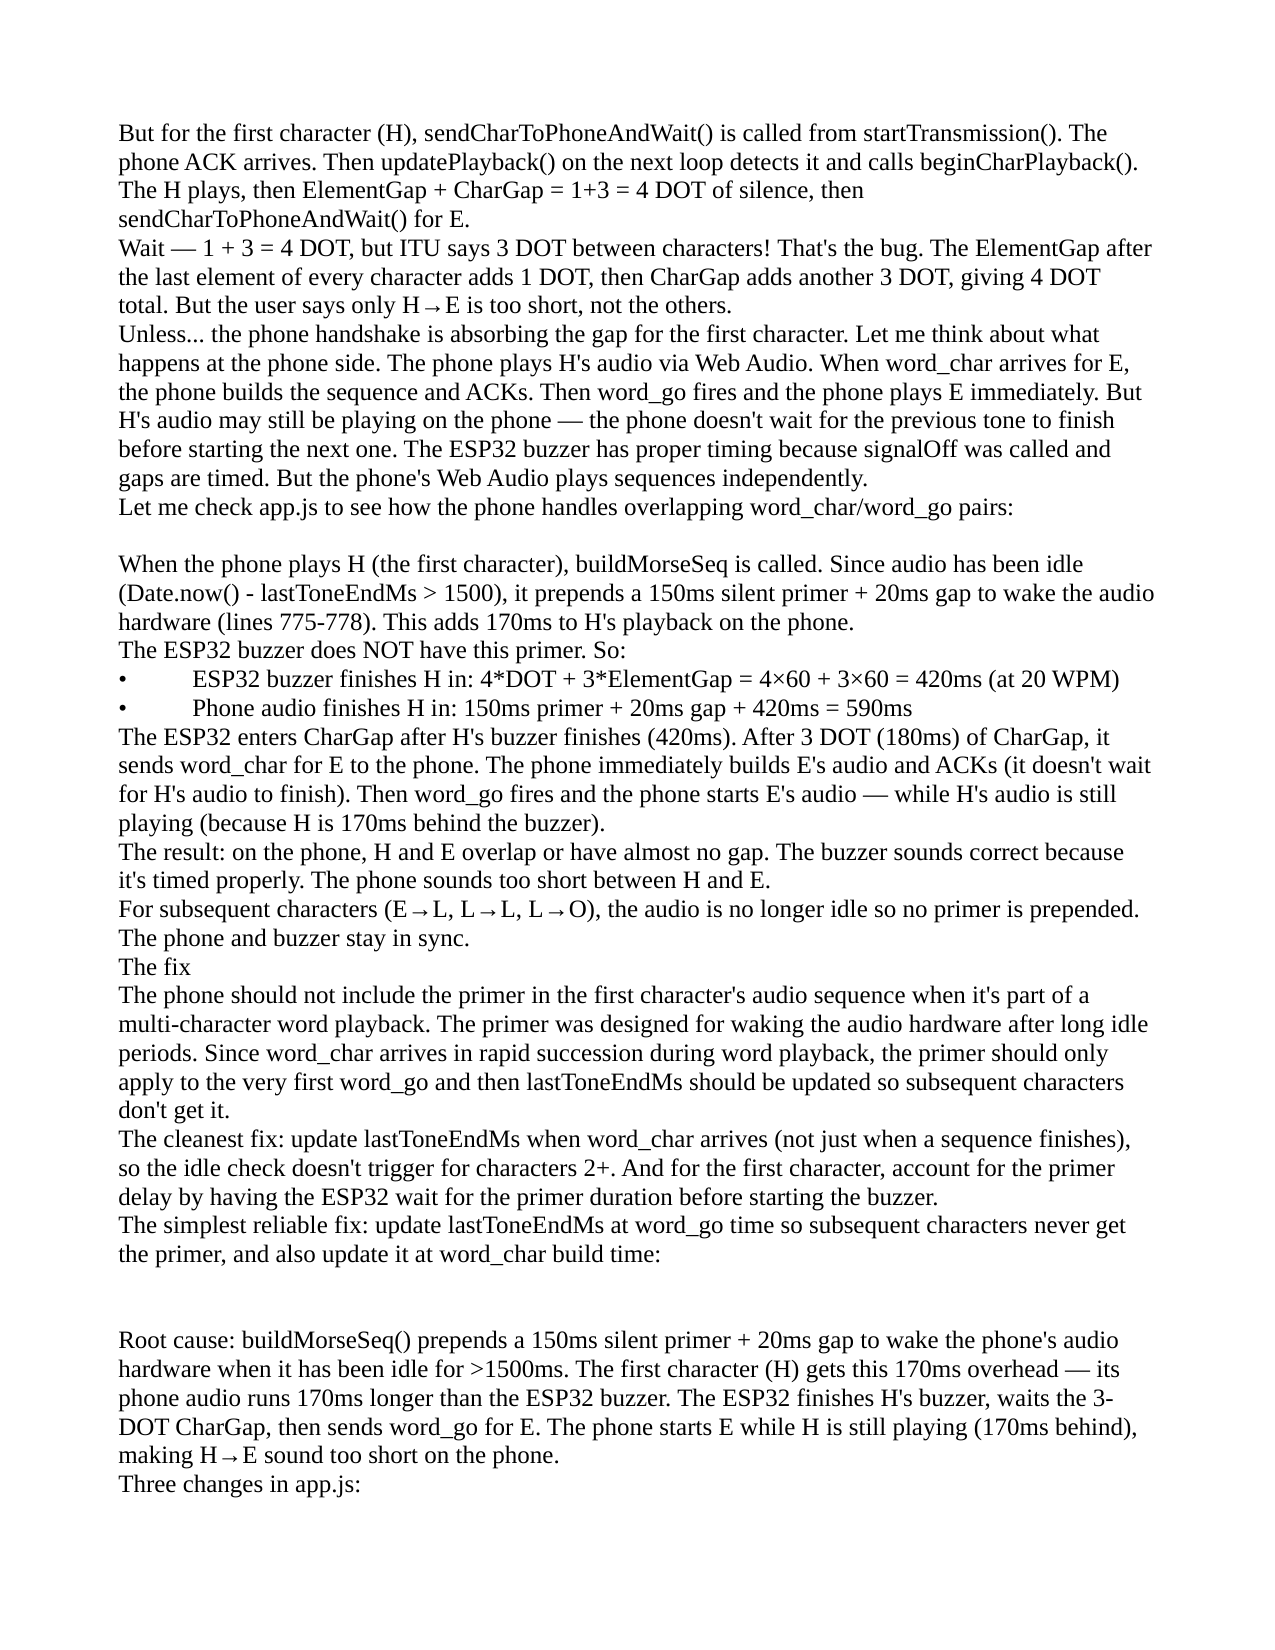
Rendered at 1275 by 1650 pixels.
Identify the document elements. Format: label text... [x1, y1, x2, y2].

text The ESP32 enters CharGap after H's buzzer finishes (420ms). After 3 DOT (180ms) of CharGap, it sends word_char for E to the phone. The phone immediately builds E's audio and ACKs (it doesn't wait for H's audio to finish). Then word_go fires and the phone starts E's audio — while H's audio is still playing (because H is 170ms behind the buzzer). [118, 722, 1157, 837]
text The ESP32 buzzer does NOT have this primer. So: [118, 636, 1157, 664]
text Let me check app.js to see how the phone handles overlapping word_char/word_go pairs: [118, 492, 1157, 521]
text When the phone plays H (the first character), buildMorseSeq is called. Since audio has been idle (Date.now() - lastToneEndMs > 1500), it prepends a 150ms silent primer + 20ms gap to wake the audio hardware (lines 775-778). This adds 170ms to H's playback on the phone. [118, 549, 1157, 636]
text Wait — 1 + 3 = 4 DOT, but ITU says 3 DOT between characters! That's the bug. The ElementGap after the last element of every character adds 1 DOT, then CharGap adds another 3 DOT, giving 4 DOT total. But the user says only H→E is too short, not the others. [118, 233, 1157, 319]
text The simplest reliable fix: update lastToneEndMs at word_go time so subsequent characters never get the primer, and also update it at word_char build time: [118, 1211, 1157, 1268]
text The phone should not include the primer in the first character's audio sequence when it's part of a multi-character word playback. The primer was designed for waking the audio hardware after long idle periods. Since word_char arrives in rapid succession during word playback, the primer should only apply to the very first word_go and then lastToneEndMs should be updated so subsequent characters don't get it. [118, 981, 1157, 1124]
text Root cause: buildMorseSeq() prepends a 150ms silent primer + 20ms gap to wake the phone's audio hardware when it has been idle for >1500ms. The first character (H) gets this 170ms overhead — its phone audio runs 170ms longer than the ESP32 buzzer. The ESP32 finishes H's buzzer, waits the 3-DOT CharGap, then sends word_go for E. The phone starts E while H is still playing (170ms behind), making H→E sound too short on the phone. [118, 1326, 1157, 1469]
text Unless... the phone handshake is absorbing the gap for the first character. Let me think about what happens at the phone side. The phone plays H's audio via Web Audio. When word_char arrives for E, the phone builds the sequence and ACKs. Then word_go fires and the phone plays E immediately. But H's audio may still be playing on the phone — the phone doesn't wait for the previous tone to finish before starting the next one. The ESP32 buzzer has proper timing because signalOff was called and gaps are timed. But the phone's Web Audio plays sequences independently. [118, 319, 1157, 492]
text The result: on the phone, H and E overlap or have almost no gap. The buzzer sounds correct because it's timed properly. The phone sounds too short between H and E. [118, 837, 1157, 894]
text The fix [118, 952, 1157, 981]
text • Phone audio finishes H in: 150ms primer + 20ms gap + 420ms = 590ms [118, 693, 1157, 722]
text The cleanest fix: update lastToneEndMs when word_char arrives (not just when a sequence finishes), so the idle check doesn't trigger for characters 2+. And for the first character, account for the primer delay by having the ESP32 wait for the primer duration before starting the buzzer. [118, 1124, 1157, 1211]
text Three changes in app.js: [118, 1469, 1157, 1498]
text • ESP32 buzzer finishes H in: 4*DOT + 3*ElementGap = 4×60 + 3×60 = 420ms (at 20 WPM) [118, 664, 1157, 693]
text But for the first character (H), sendCharToPhoneAndWait() is called from startTransmission(). The phone ACK arrives. Then updatePlayback() on the next loop detects it and calls beginCharPlayback(). The H plays, then ElementGap + CharGap = 1+3 = 4 DOT of silence, then sendCharToPhoneAndWait() for E. [118, 118, 1157, 233]
text For subsequent characters (E→L, L→L, L→O), the audio is no longer idle so no primer is prepended. The phone and buzzer stay in sync. [118, 894, 1157, 952]
